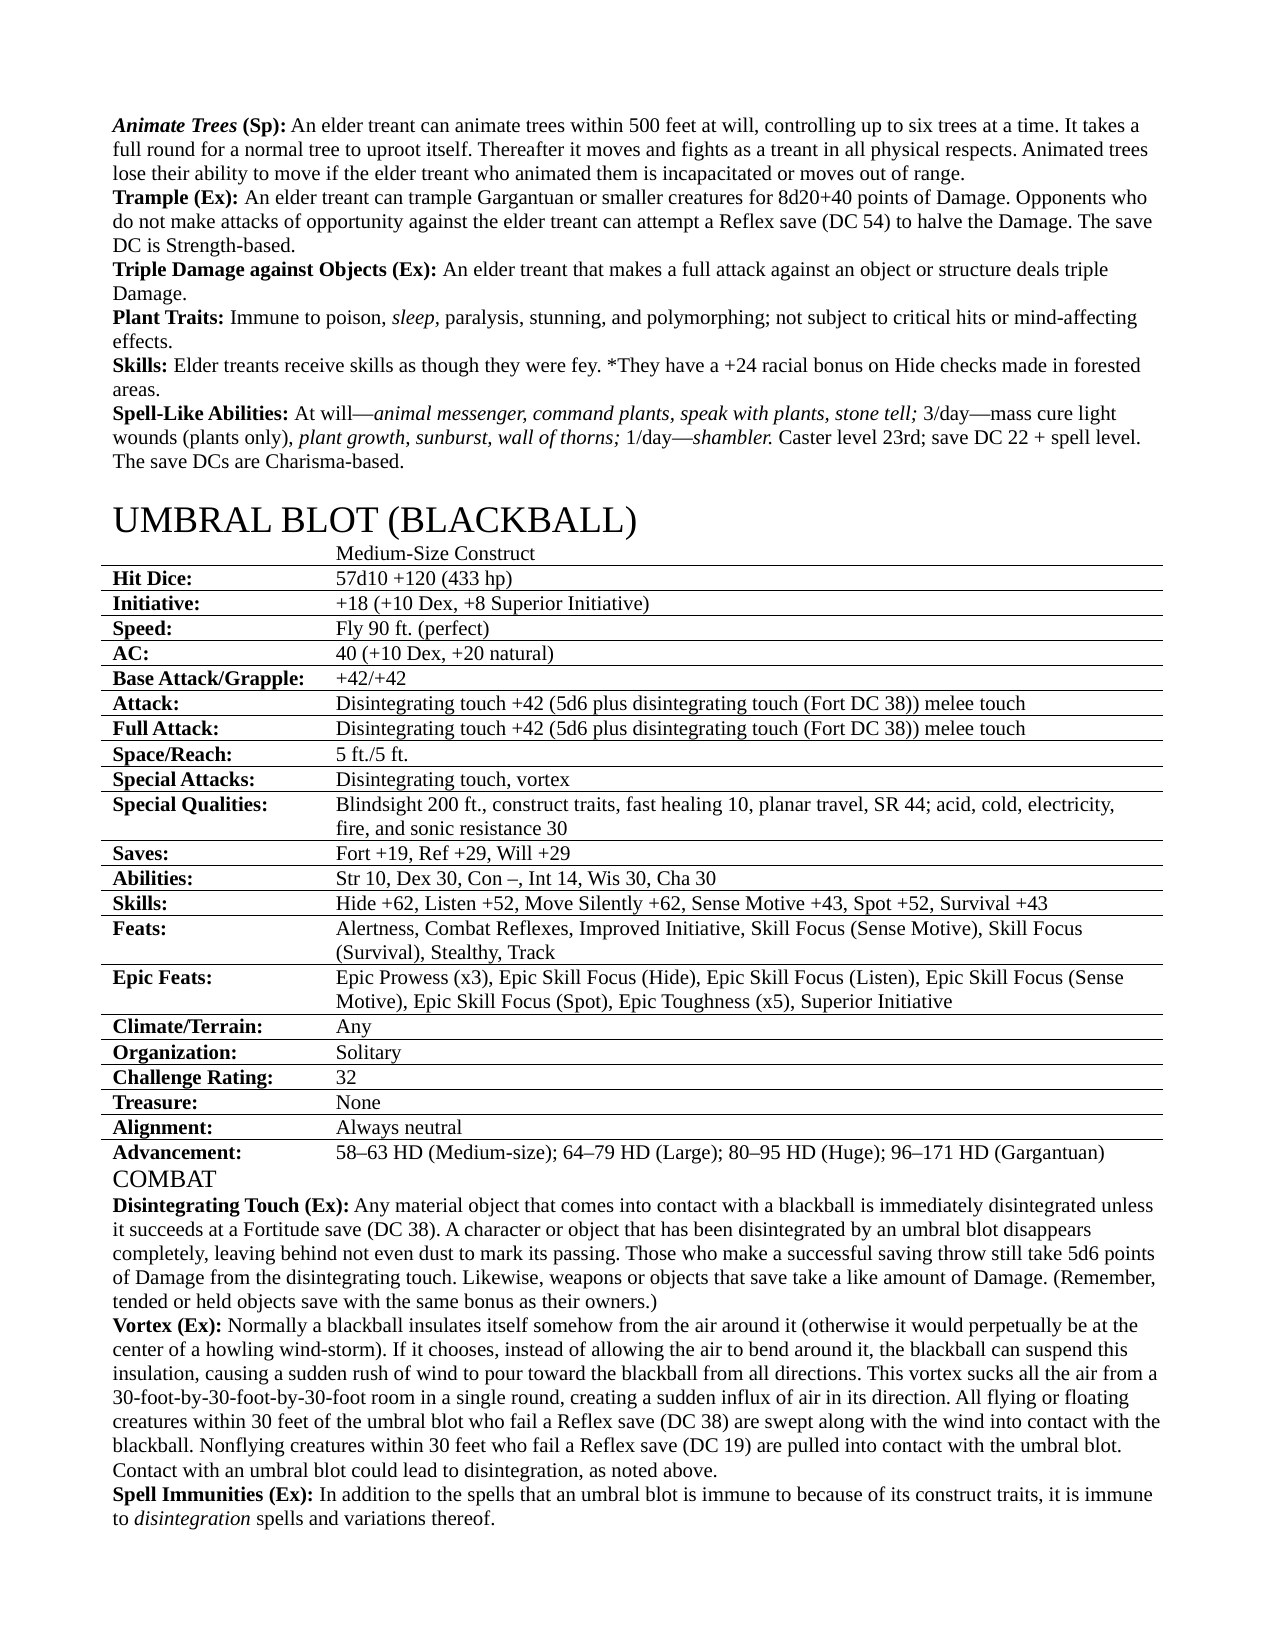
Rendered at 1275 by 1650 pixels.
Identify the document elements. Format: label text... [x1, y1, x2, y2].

table_cell Solitary [324, 1040, 1162, 1064]
table_cell +18 (+10 Dex, +8 Superior Initiative) [324, 591, 1162, 615]
text Animate Trees (Sp): An elder treant can animate trees within 500 feet at will, controlling up to six trees at a time. It takes a full round for a normal tree to uproot itself. Thereafter it moves and fights as a treant in all physical respects. Animated trees lose their ability to move if the elder treant who animated them is incapacitated or moves out of range. [112, 112, 1162, 185]
table_cell 40 (+10 Dex, +20 natural) [324, 641, 1162, 665]
table_cell Organization: [101, 1040, 324, 1064]
text Spell-Like Abilities: At will—animal messenger, command plants, speak with plants, stone tell; 3/day—mass cure light wounds (plants only), plant growth, sunburst, wall of thorns; 1/day—shambler. Caster level 23rd; save DC 22 + spell level. The save DCs are Charisma-based. [112, 401, 1162, 473]
table_cell Always neutral [324, 1115, 1162, 1139]
table_cell +42/+42 [324, 666, 1162, 690]
text Skills: Elder treants receive skills as though they were fey. *They have a +24 racial bonus on Hide checks made in forested areas. [112, 353, 1162, 401]
table_cell Attack: [101, 691, 324, 715]
table_cell AC: [101, 641, 324, 665]
table_cell 58–63 HD (Medium-size); 64–79 HD (Large); 80–95 HD (Huge); 96–171 HD (Gargantuan) [324, 1140, 1162, 1164]
table_cell Alertness, Combat Reflexes, Improved Initiative, Skill Focus (Sense Motive), Skill Focus (Survival), Stealthy, Track [324, 916, 1162, 964]
table_cell None [324, 1090, 1162, 1114]
table_cell Any [324, 1015, 1162, 1038]
table_cell Speed: [101, 616, 324, 640]
table_cell Epic Feats: [101, 965, 324, 1013]
table_cell 5 ft./5 ft. [324, 741, 1162, 766]
table_cell Abilities: [101, 866, 324, 890]
table_cell Disintegrating touch +42 (5d6 plus disintegrating touch (Fort DC 38)) melee touch [324, 691, 1162, 715]
table_cell Challenge Rating: [101, 1065, 324, 1089]
table_cell Treasure: [101, 1090, 324, 1114]
table_cell Special Qualities: [101, 792, 324, 840]
text Vortex (Ex): Normally a blackball insulates itself somehow from the air around it (otherwise it would perpetually be at the center of a howling wind-storm). If it chooses, instead of allowing the air to bend around it, the blackball can suspend this insulation, causing a sudden rush of wind to pour toward the blackball from all directions. This vortex sucks all the air from a 30-foot-by-30-foot-by-30-foot room in a single round, creating a sudden influx of air in its direction. All flying or floating creatures within 30 feet of the umbral blot who fail a Reflex save (DC 38) are swept along with the wind into contact with the blackball. Nonflying creatures within 30 feet who fail a Reflex save (DC 19) are pulled into contact with the umbral blot. Contact with an umbral blot could lead to disintegration, as noted above. [112, 1313, 1162, 1482]
table_cell Alignment: [101, 1115, 324, 1139]
table_cell Space/Reach: [101, 741, 324, 766]
table_cell Climate/Terrain: [101, 1015, 324, 1038]
table_cell 57d10 +120 (433 hp) [324, 566, 1162, 590]
table_cell Special Attacks: [101, 767, 324, 791]
text Triple Damage against Objects (Ex): An elder treant that makes a full attack against an object or structure deals triple Damage. [112, 257, 1162, 305]
table_cell Hit Dice: [101, 566, 324, 590]
table_cell Skills: [101, 891, 324, 915]
table_header [101, 541, 324, 565]
table_cell Fort +19, Ref +29, Will +29 [324, 841, 1162, 865]
text COMBAT [112, 1164, 1162, 1193]
table_cell Blindsight 200 ft., construct traits, fast healing 10, planar travel, SR 44; acid, cold, electricity, fire, and sonic resistance 30 [324, 792, 1162, 840]
text UMBRAL BLOT (BLACKBALL) [112, 497, 1162, 541]
table_cell Full Attack: [101, 716, 324, 740]
text Spell Immunities (Ex): In addition to the spells that an umbral blot is immune to because of its construct traits, it is immune to disintegration spells and variations thereof. [112, 1482, 1162, 1530]
table_cell Initiative: [101, 591, 324, 615]
table_cell Base Attack/Grapple: [101, 666, 324, 690]
table_cell Disintegrating touch +42 (5d6 plus disintegrating touch (Fort DC 38)) melee touch [324, 716, 1162, 740]
table_cell Fly 90 ft. (perfect) [324, 616, 1162, 640]
table_cell Advancement: [101, 1140, 324, 1164]
table_cell Hide +62, Listen +52, Move Silently +62, Sense Motive +43, Spot +52, Survival +43 [324, 891, 1162, 915]
table_cell Feats: [101, 916, 324, 964]
table_cell Saves: [101, 841, 324, 865]
table_cell 32 [324, 1065, 1162, 1089]
text Trample (Ex): An elder treant can trample Gargantuan or smaller creatures for 8d20+40 points of Damage. Opponents who do not make attacks of opportunity against the elder treant can attempt a Reflex save (DC 54) to halve the Damage. The save DC is Strength-based. [112, 185, 1162, 257]
table_cell Str 10, Dex 30, Con –, Int 14, Wis 30, Cha 30 [324, 866, 1162, 890]
text Plant Traits: Immune to poison, sleep, paralysis, stunning, and polymorphing; not subject to critical hits or mind-affecting effects. [112, 305, 1162, 353]
table_cell Disintegrating touch, vortex [324, 767, 1162, 791]
table_cell Epic Prowess (x3), Epic Skill Focus (Hide), Epic Skill Focus (Listen), Epic Skill Focus (Sense Motive), Epic Skill Focus (Spot), Epic Toughness (x5), Superior Initiative [324, 965, 1162, 1013]
text Disintegrating Touch (Ex): Any material object that comes into contact with a blackball is immediately disintegrated unless it succeeds at a Fortitude save (DC 38). A character or object that has been disintegrated by an umbral blot disappears completely, leaving behind not even dust to mark its passing. Those who make a successful saving throw still take 5d6 points of Damage from the disintegrating touch. Likewise, weapons or objects that save take a like amount of Damage. (Remember, tended or held objects save with the same bonus as their owners.) [112, 1193, 1162, 1313]
table_header Medium-Size Construct [324, 541, 1162, 565]
